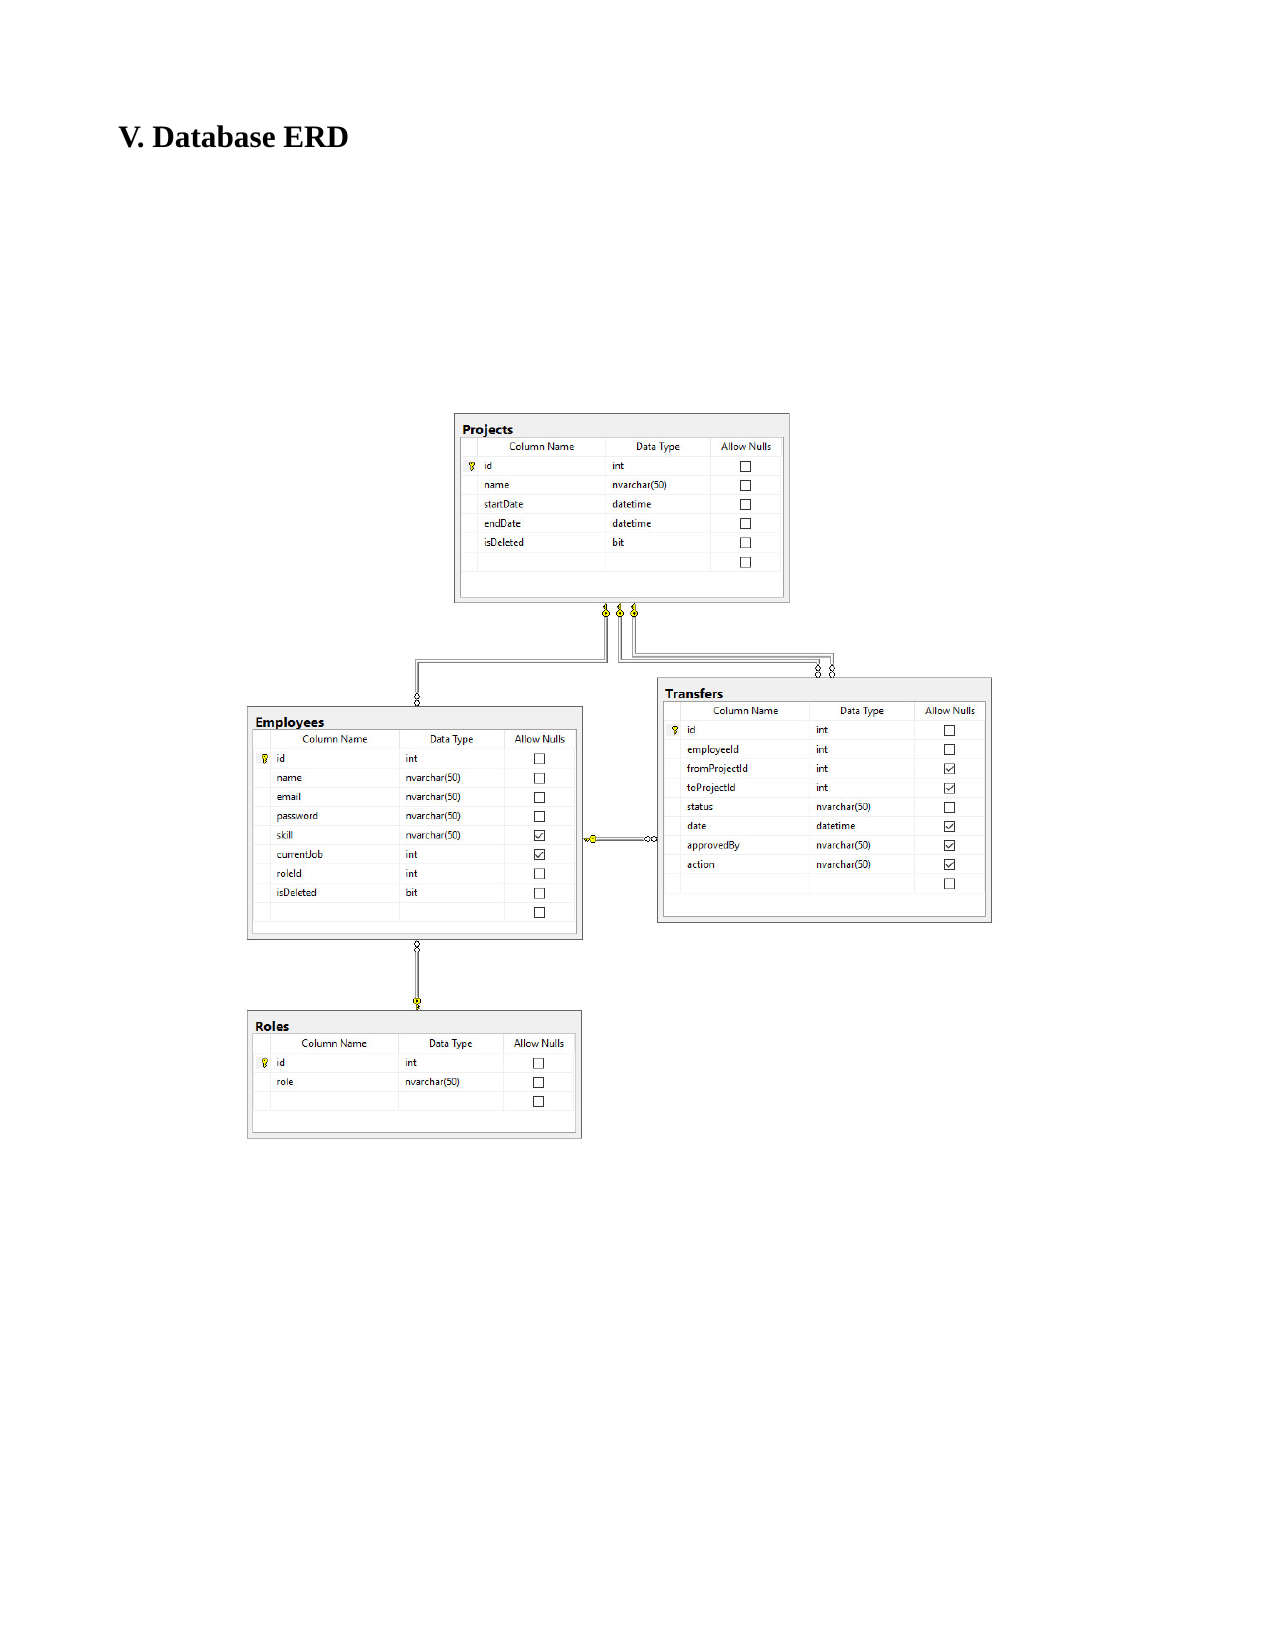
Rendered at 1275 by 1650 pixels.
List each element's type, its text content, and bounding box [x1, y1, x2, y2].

text V. Database ERD [118, 118, 1157, 154]
picture [118, 297, 1157, 1194]
